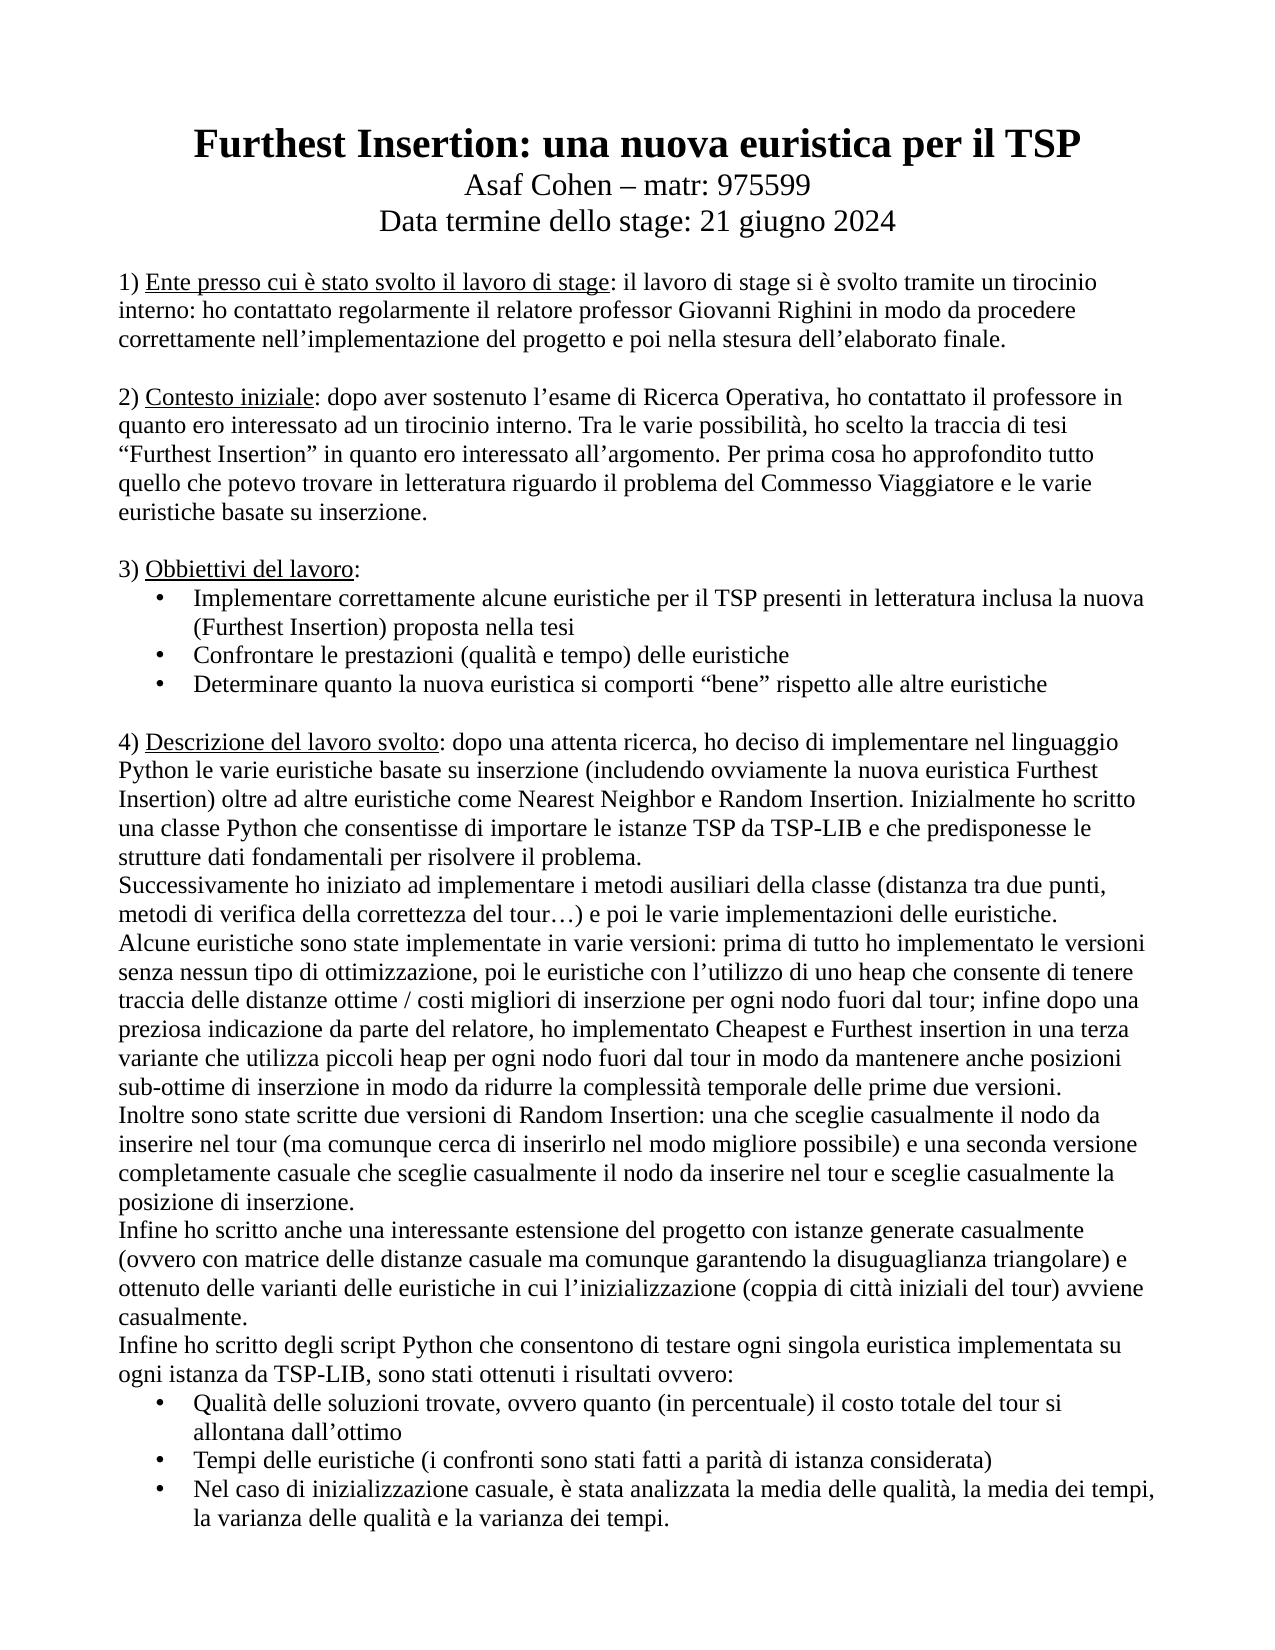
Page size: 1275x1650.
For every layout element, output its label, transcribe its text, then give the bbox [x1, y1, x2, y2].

text Furthest Insertion: una nuova euristica per il TSP [118, 118, 1157, 166]
list Nel caso di inizializzazione casuale, è stata analizzata la media delle qualità, la media dei tempi, la varianza delle qualità e la varianza dei tempi. [156, 1474, 1157, 1532]
text Alcune euristiche sono state implementate in varie versioni: prima di tutto ho implementato le versioni senza nessun tipo di ottimizzazione, poi le euristiche con l’utilizzo di uno heap che consente di tenere traccia delle distanze ottime / costi migliori di inserzione per ogni nodo fuori dal tour; infine dopo una preziosa indicazione da parte del relatore, ho implementato Cheapest e Furthest insertion in una terza variante che utilizza piccoli heap per ogni nodo fuori dal tour in modo da mantenere anche posizioni sub-ottime di inserzione in modo da ridurre la complessità temporale delle prime due versioni. [118, 928, 1157, 1100]
text Asaf Cohen – matr: 975599 [118, 166, 1157, 202]
list Implementare correttamente alcune euristiche per il TSP presenti in letteratura inclusa la nuova (Furthest Insertion) proposta nella tesi [156, 583, 1157, 640]
list Determinare quanto la nuova euristica si comporti “bene” rispetto alle altre euristiche [156, 669, 1157, 698]
text Successivamente ho iniziato ad implementare i metodi ausiliari della classe (distanza tra due punti, metodi di verifica della correttezza del tour…) e poi le varie implementazioni delle euristiche. [118, 870, 1157, 928]
text Infine ho scritto degli script Python che consentono di testare ogni singola euristica implementata su ogni istanza da TSP-LIB, sono stati ottenuti i risultati ovvero: [118, 1330, 1157, 1388]
text 1) Ente presso cui è stato svolto il lavoro di stage: il lavoro di stage si è svolto tramite un tirocinio interno: ho contattato regolarmente il relatore professor Giovanni Righini in modo da procedere correttamente nell’implementazione del progetto e poi nella stesura dell’elaborato finale. [118, 267, 1157, 353]
text 3) Obbiettivi del lavoro: [118, 554, 1157, 583]
text Infine ho scritto anche una interessante estensione del progetto con istanze generate casualmente (ovvero con matrice delle distanze casuale ma comunque garantendo la disuguaglianza triangolare) e ottenuto delle varianti delle euristiche in cui l’inizializzazione (coppia di città iniziali del tour) avviene casualmente. [118, 1215, 1157, 1330]
text 2) Contesto iniziale: dopo aver sostenuto l’esame di Ricerca Operativa, ho contattato il professore in quanto ero interessato ad un tirocinio interno. Tra le varie possibilità, ho scelto la traccia di tesi “Furthest Insertion” in quanto ero interessato all’argomento. Per prima cosa ho approfondito tutto quello che potevo trovare in letteratura riguardo il problema del Commesso Viaggiatore e le varie euristiche basate su inserzione. [118, 382, 1157, 525]
text Inoltre sono state scritte due versioni di Random Insertion: una che sceglie casualmente il nodo da inserire nel tour (ma comunque cerca di inserirlo nel modo migliore possibile) e una seconda versione completamente casuale che sceglie casualmente il nodo da inserire nel tour e sceglie casualmente la posizione di inserzione. [118, 1100, 1157, 1215]
list Qualità delle soluzioni trovate, ovvero quanto (in percentuale) il costo totale del tour si allontana dall’ottimo [156, 1388, 1157, 1445]
list Tempi delle euristiche (i confronti sono stati fatti a parità di istanza considerata) [156, 1445, 1157, 1474]
text 4) Descrizione del lavoro svolto: dopo una attenta ricerca, ho deciso di implementare nel linguaggio Python le varie euristiche basate su inserzione (includendo ovviamente la nuova euristica Furthest Insertion) oltre ad altre euristiche come Nearest Neighbor e Random Insertion. Inizialmente ho scritto una classe Python che consentisse di importare le istanze TSP da TSP-LIB e che predisponesse le strutture dati fondamentali per risolvere il problema. [118, 727, 1157, 870]
list Confrontare le prestazioni (qualità e tempo) delle euristiche [156, 640, 1157, 669]
text Data termine dello stage: 21 giugno 2024 [118, 202, 1157, 238]
